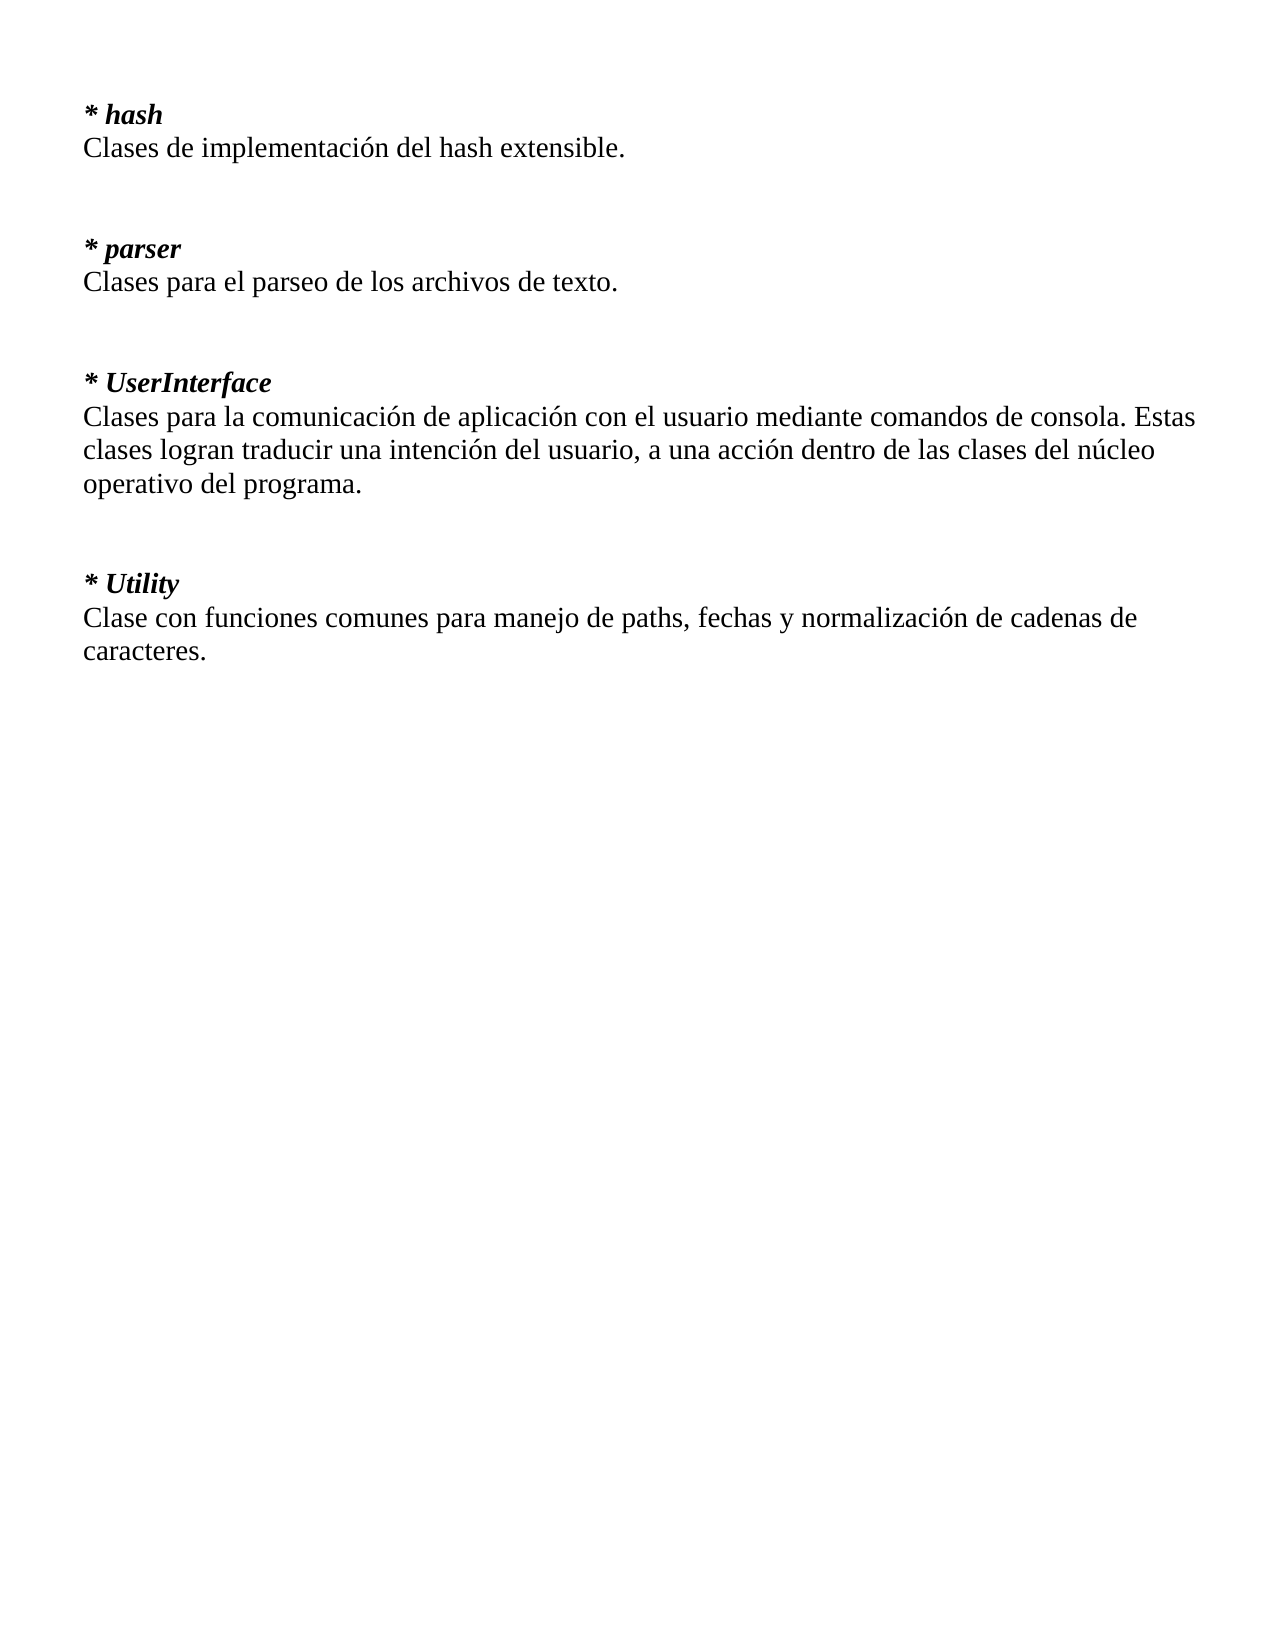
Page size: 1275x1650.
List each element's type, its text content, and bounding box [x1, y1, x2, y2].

text Clases para el parseo de los archivos de texto. [83, 264, 1206, 298]
text * Utility [83, 566, 1206, 600]
text * parser [83, 231, 1206, 264]
text * hash [83, 97, 1206, 130]
text Clases de implementación del hash extensible. [83, 130, 1206, 164]
text * UserInterface [83, 365, 1206, 399]
text Clases para la comunicación de aplicación con el usuario mediante comandos de consola. Estas clases logran traducir una intención del usuario, a una acción dentro de las clases del núcleo operativo del programa. [83, 399, 1206, 499]
text Clase con funciones comunes para manejo de paths, fechas y normalización de cadenas de caracteres. [83, 600, 1206, 667]
